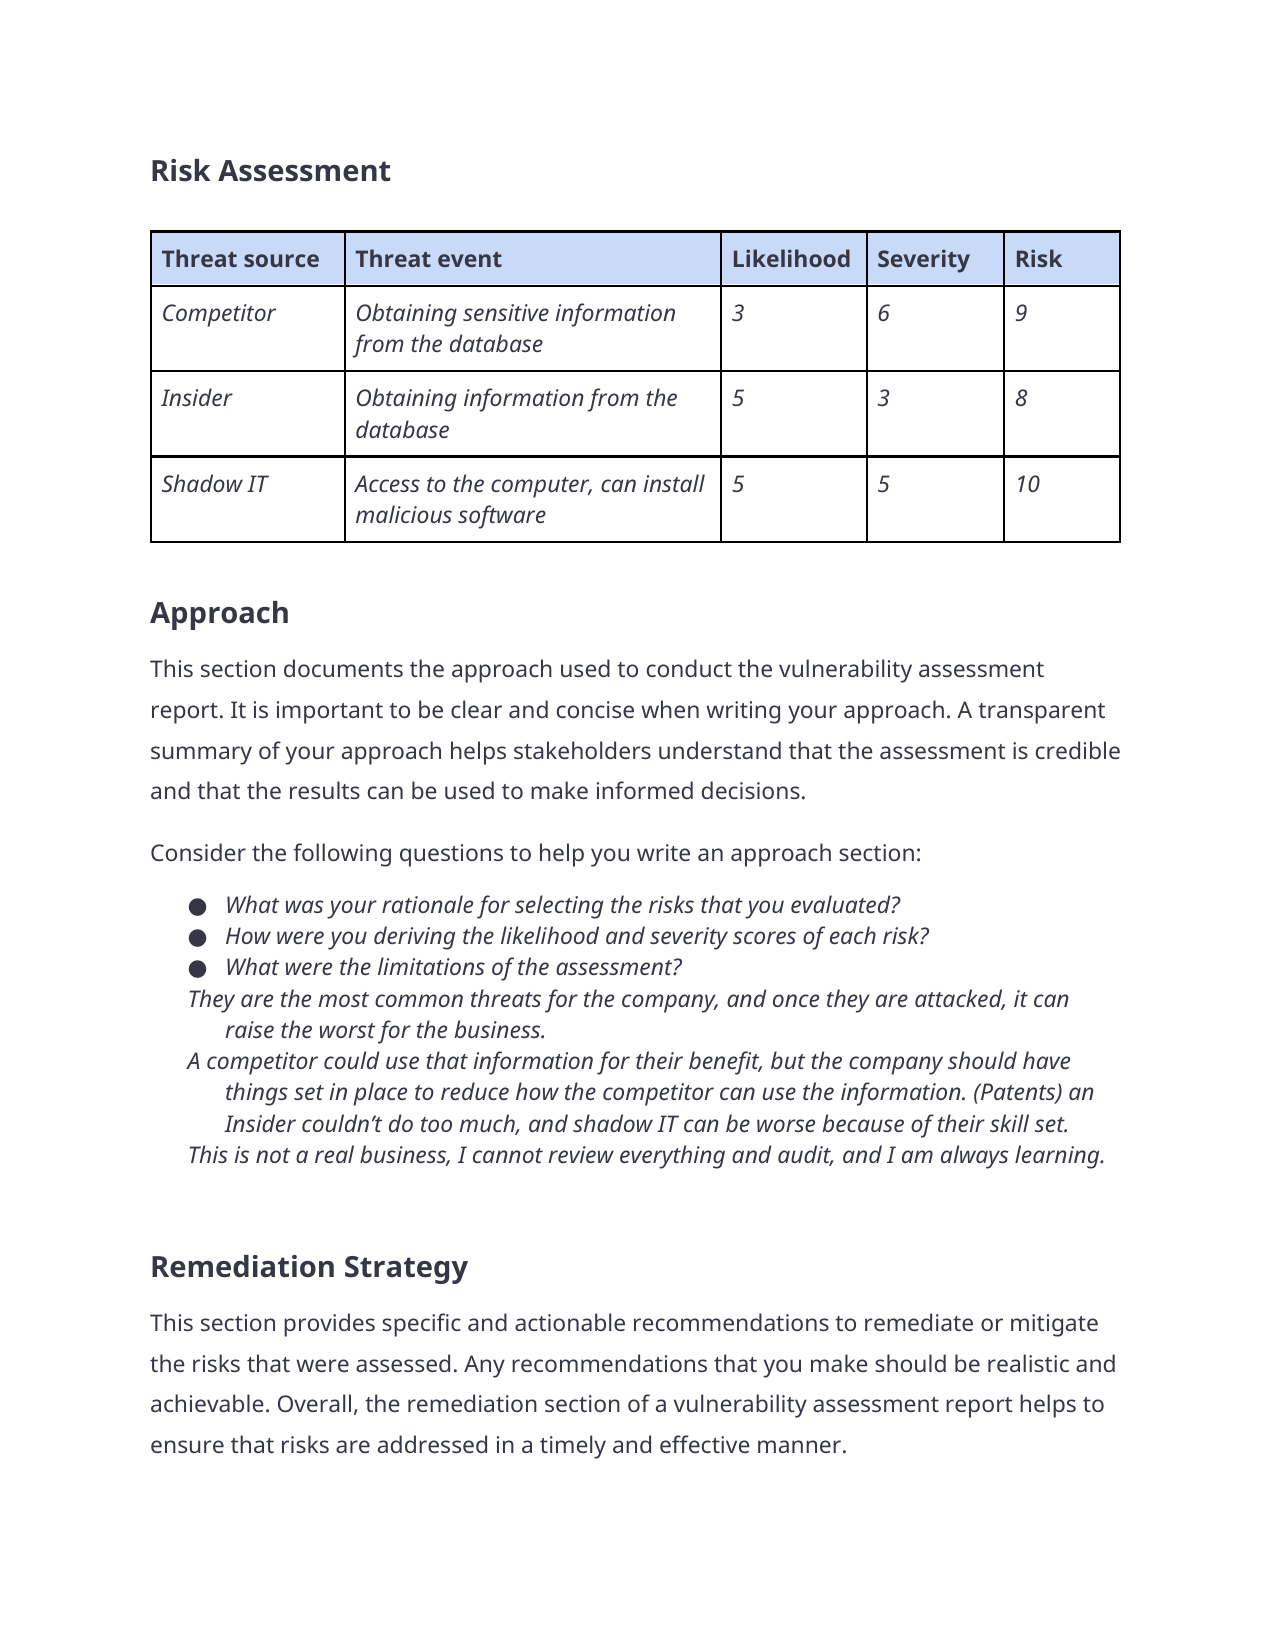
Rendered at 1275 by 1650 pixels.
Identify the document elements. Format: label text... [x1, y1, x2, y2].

table_header Severity [868, 233, 1003, 284]
table_cell 10 [1005, 458, 1119, 541]
text A competitor could use that information for their benefit, but the company should have things set in place to reduce how the competitor can use the information. (Patents) an Insider couldn’t do too much, and shadow IT can be worse because of their skill set. [187, 1045, 1125, 1139]
table_header Threat source [152, 233, 344, 284]
table_header Risk [1005, 233, 1119, 284]
table_cell Access to the computer, can install malicious software [346, 458, 720, 541]
subtitle Risk Assessment [150, 150, 1125, 190]
table_header Likelihood [722, 233, 866, 284]
table_cell 6 [868, 287, 1003, 370]
subtitle Remediation Strategy [150, 1246, 1125, 1286]
text Consider the following questions to help you write an approach section: [150, 837, 1125, 868]
table_cell Obtaining sensitive information from the database [346, 287, 720, 370]
table_cell Shadow IT [152, 458, 344, 541]
text This section provides specific and actionable recommendations to remediate or mitigate the risks that were assessed. Any recommendations that you make should be realistic and achievable. Overall, the remediation section of a vulnerability assessment report helps to ensure that risks are addressed in a timely and effective manner. [150, 1307, 1125, 1460]
table_cell Insider [152, 372, 344, 455]
list How were you deriving the likelihood and severity scores of each risk? [187, 920, 1125, 951]
table_cell 5 [722, 372, 866, 455]
text They are the most common threats for the company, and once they are attacked, it can raise the worst for the business. [187, 982, 1125, 1045]
text This section documents the approach used to conduct the vulnerability assessment report. It is important to be clear and concise when writing your approach. A transparent summary of your approach helps stakeholders understand that the assessment is credible and that the results can be used to make informed decisions. [150, 653, 1125, 806]
table_cell 3 [722, 287, 866, 370]
table_header Threat event [346, 233, 720, 284]
subtitle Approach [150, 593, 1125, 632]
table_cell 8 [1005, 372, 1119, 455]
list What were the limitations of the assessment? [187, 951, 1125, 982]
text This is not a real business, I cannot review everything and audit, and I am always learning. [187, 1139, 1125, 1170]
table_cell 3 [868, 372, 1003, 455]
table_cell Obtaining information from the database [346, 372, 720, 455]
table_cell 9 [1005, 287, 1119, 370]
table_cell 5 [868, 458, 1003, 541]
table_cell 5 [722, 458, 866, 541]
table_cell Competitor [152, 287, 344, 370]
list What was your rationale for selecting the risks that you evaluated? [187, 889, 1125, 920]
